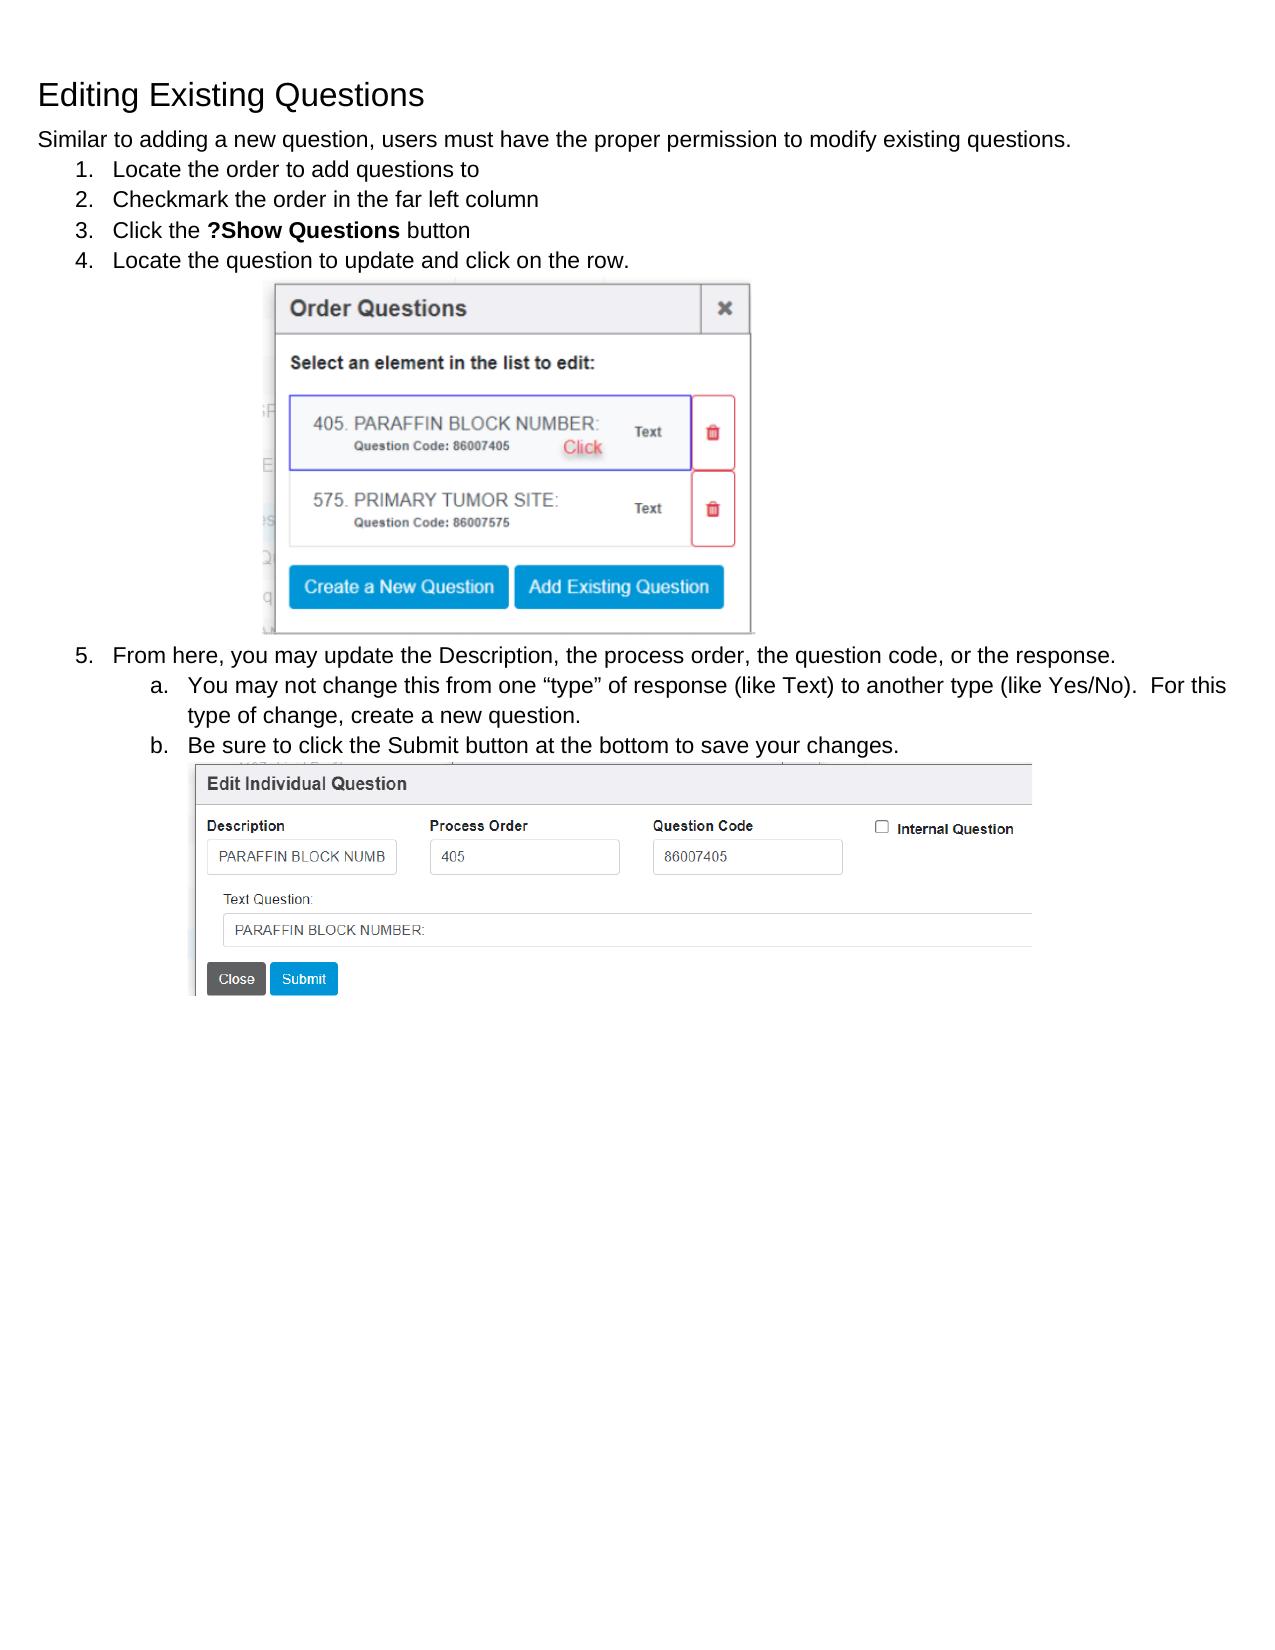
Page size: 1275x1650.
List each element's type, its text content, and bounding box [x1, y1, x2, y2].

list Checkmark the order in the far left column [75, 186, 1237, 213]
picture [262, 277, 756, 638]
list You may not change this from one “type” of response (like Text) to another type (like Yes/No). For this type of change, create a new question. [150, 672, 1237, 728]
subtitle Editing Existing Questions [37, 75, 1237, 113]
list From here, you may update the Description, the process order, the question code, or the response. [75, 642, 1237, 668]
list Click the ?Show Questions button [75, 217, 1237, 243]
list Be sure to click the Submit button at the bottom to save your changes. [150, 732, 1237, 996]
list Locate the order to add questions to [75, 156, 1237, 182]
picture [187, 762, 1033, 996]
text Similar to adding a new question, users must have the proper permission to modify existing questions. [37, 126, 1237, 152]
list Locate the question to update and click on the row. [75, 247, 1237, 273]
